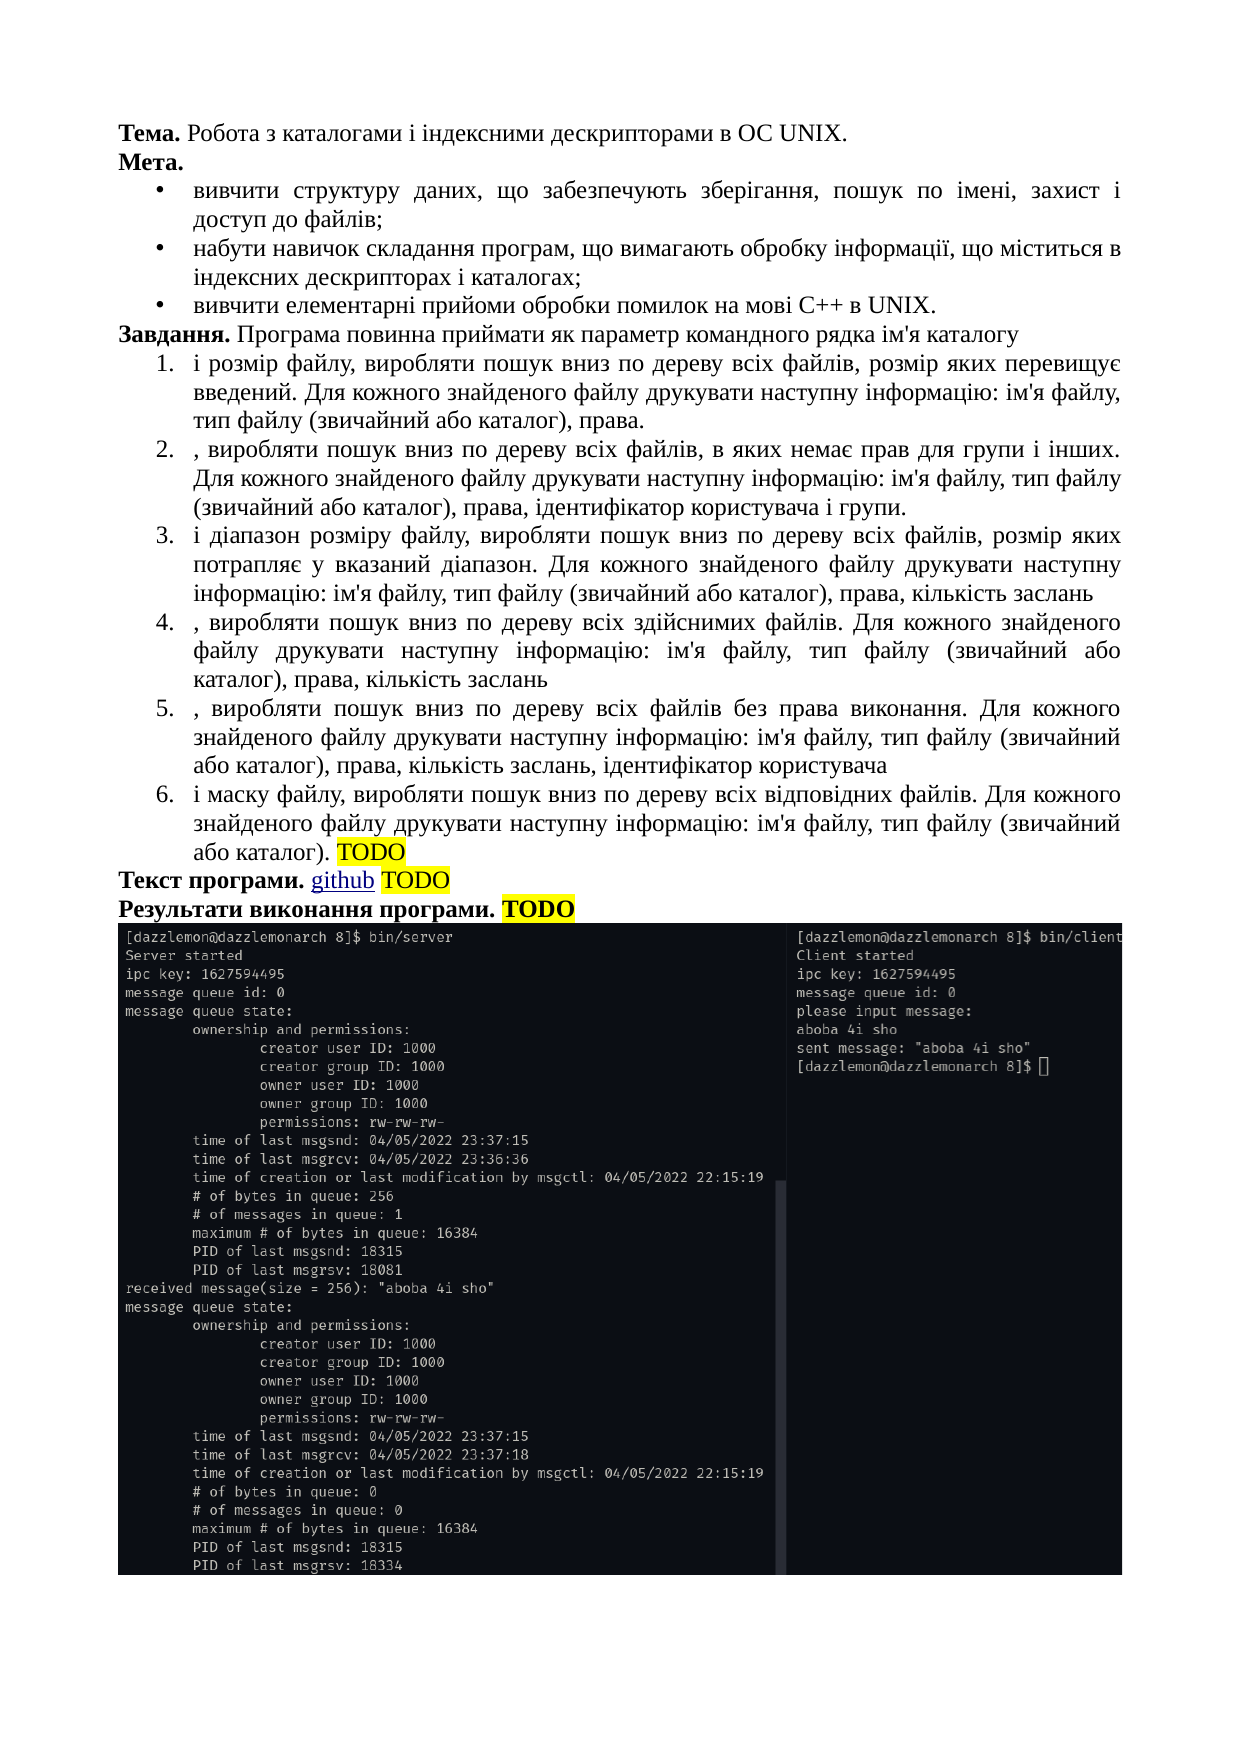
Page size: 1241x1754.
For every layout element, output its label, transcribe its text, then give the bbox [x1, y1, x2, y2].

text Мета. [118, 147, 1122, 176]
text Текст програми. github TODO [118, 866, 1122, 894]
list і діапазон розміру файлу, виробляти пошук вниз по дереву всіх файлів, розмір яких потрапляє у вказаний діапазон. Для кожного знайденого файлу друкувати наступну інформацію: ім'я файлу, тип файлу (звичайний або каталог), права, кількість заслань [156, 521, 1122, 607]
list , виробляти пошук вниз по дереву всіх здійснимих файлів. Для кожного знайденого файлу друкувати наступну інформацію: ім'я файлу, тип файлу (звичайний або каталог), права, кількість заслань [156, 607, 1122, 693]
text Тема. Робота з каталогами і індексними дескрипторами в ОС UNIX. [118, 118, 1122, 147]
picture [118, 923, 1123, 1575]
list і розмір файлу, виробляти пошук вниз по дереву всіх файлів, розмір яких перевищує введений. Для кожного знайденого файлу друкувати наступну інформацію: ім'я файлу, тип файлу (звичайний або каталог), права. [156, 348, 1122, 434]
list і маску файлу, виробляти пошук вниз по дереву всіх відповідних файлів. Для кожного знайденого файлу друкувати наступну інформацію: ім'я файлу, тип файлу (звичайний або каталог). TODO [156, 779, 1122, 866]
list вивчити елементарні прийоми обробки помилок на мові C++ в UNIX. [156, 291, 1122, 319]
text Завдання. Програма повинна приймати як параметр командного рядка ім'я каталогу [118, 319, 1122, 348]
list набути навичок складання програм, що вимагають обробку інформації, що міститься в індексних дескрипторах і каталогах; [156, 233, 1122, 291]
text Результати виконання програми. TODO [118, 894, 1122, 923]
list вивчити структуру даних, що забезпечують зберігання, пошук по імені, захист і доступ до файлів; [156, 176, 1122, 233]
list , виробляти пошук вниз по дереву всіх файлів без права виконання. Для кожного знайденого файлу друкувати наступну інформацію: ім'я файлу, тип файлу (звичайний або каталог), права, кількість заслань, ідентифікатор користувача [156, 693, 1122, 779]
list , виробляти пошук вниз по дереву всіх файлів, в яких немає прав для групи і інших. Для кожного знайденого файлу друкувати наступну інформацію: ім'я файлу, тип файлу (звичайний або каталог), права, ідентифікатор користувача і групи. [156, 434, 1122, 521]
